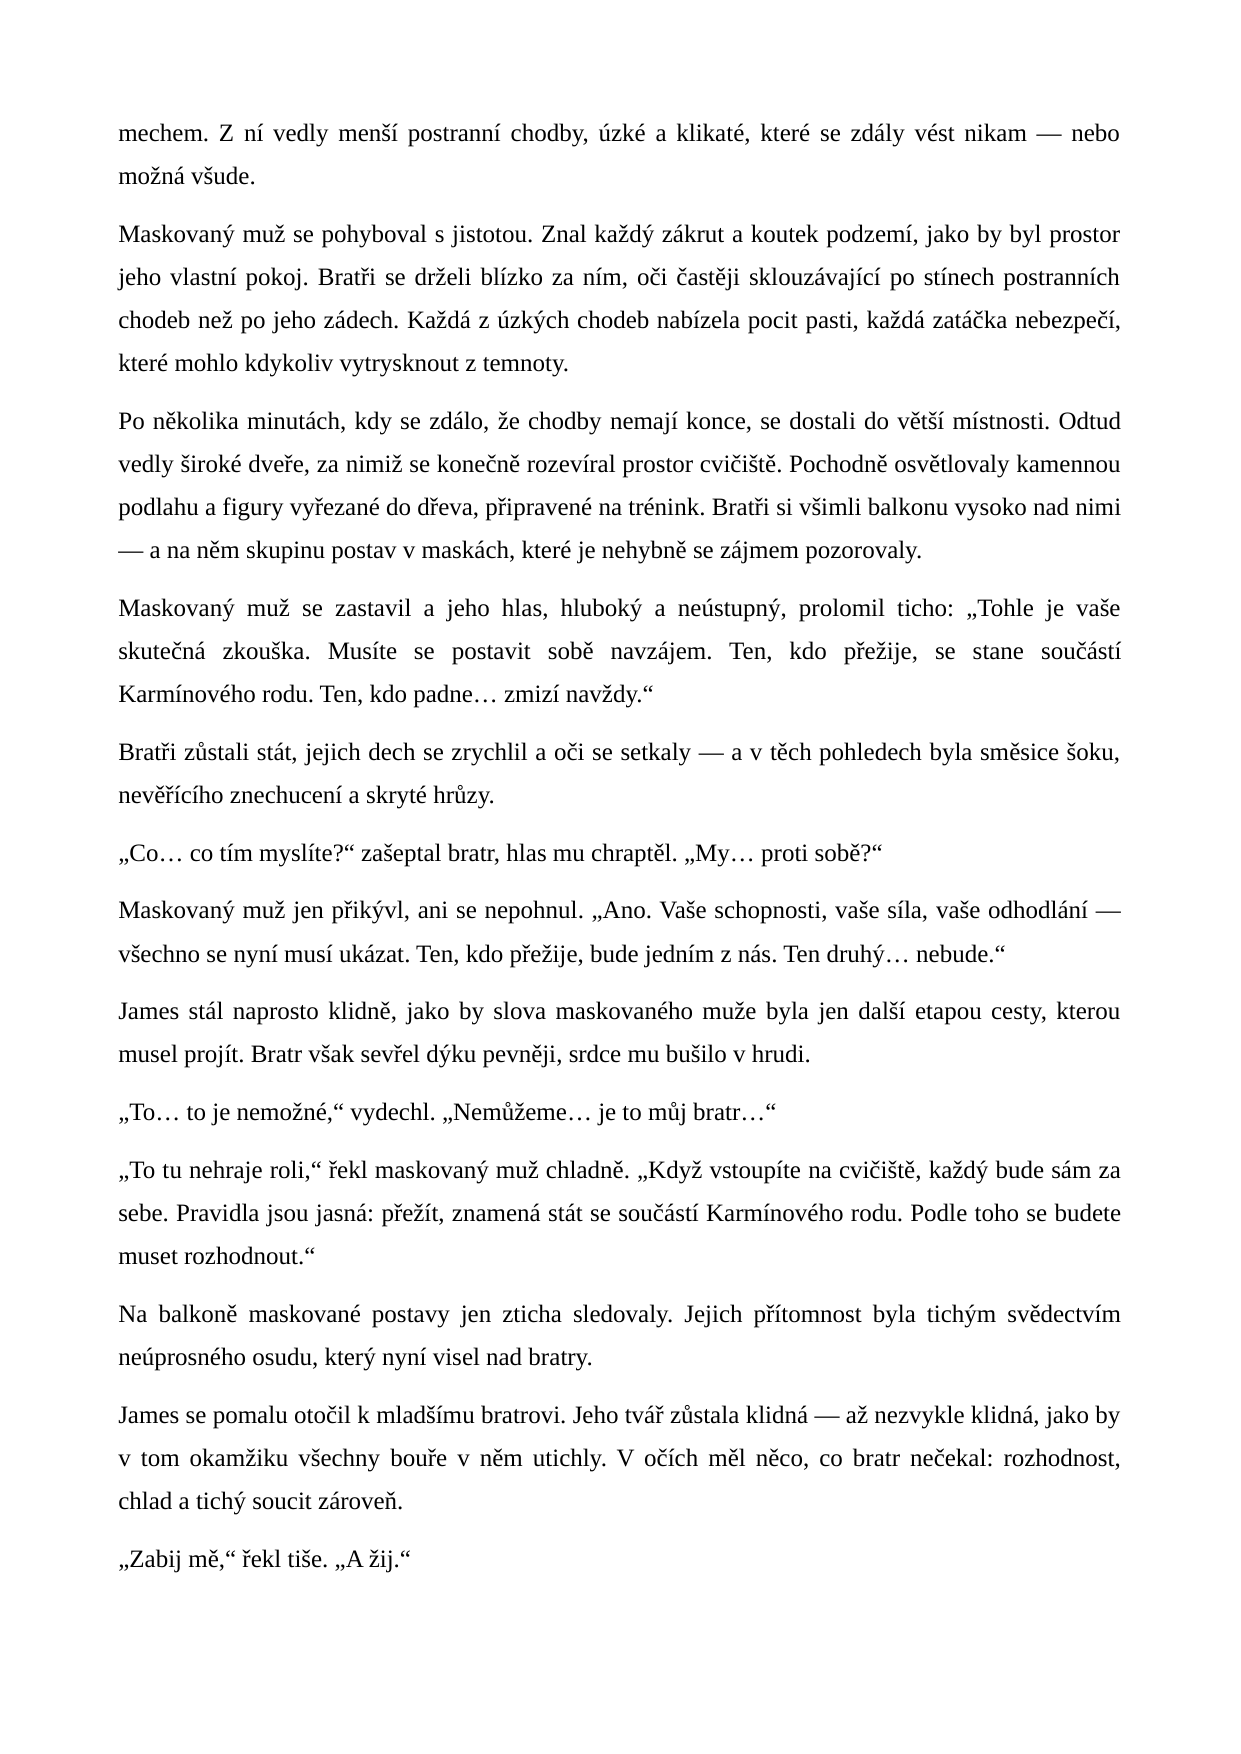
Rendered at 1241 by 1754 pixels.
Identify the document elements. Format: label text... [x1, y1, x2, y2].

text Maskovaný muž se pohyboval s jistotou. Znal každý zákrut a koutek podzemí, jako by byl prostor jeho vlastní pokoj. Bratři se drželi blízko za ním, oči častěji sklouzávající po stínech postranních chodeb než po jeho zádech. Každá z úzkých chodeb nabízela pocit pasti, každá zatáčka nebezpečí, které mohlo kdykoliv vytrysknout z temnoty. [118, 219, 1122, 377]
text James stál naprosto klidně, jako by slova maskovaného muže byla jen další etapou cesty, kterou musel projít. Bratr však sevřel dýku pevněji, srdce mu bušilo v hrudi. [118, 996, 1122, 1068]
text Bratři zůstali stát, jejich dech se zrychlil a oči se setkaly — a v těch pohledech byla směsice šoku, nevěřícího znechucení a skryté hrůzy. [118, 737, 1122, 809]
text „To tu nehraje roli,“ řekl maskovaný muž chladně. „Když vstoupíte na cvičiště, každý bude sám za sebe. Pravidla jsou jasná: přežít, znamená stát se součástí Karmínového rodu. Podle toho se budete muset rozhodnout.“ [118, 1155, 1122, 1270]
text Maskovaný muž se zastavil a jeho hlas, hluboký a neústupný, prolomil ticho: „Tohle je vaše skutečná zkouška. Musíte se postavit sobě navzájem. Ten, kdo přežije, se stane součástí Karmínového rodu. Ten, kdo padne… zmizí navždy.“ [118, 593, 1122, 708]
text Na balkoně maskované postavy jen zticha sledovaly. Jejich přítomnost byla tichým svědectvím neúprosného osudu, který nyní visel nad bratry. [118, 1299, 1122, 1371]
text „Co… co tím myslíte?“ zašeptal bratr, hlas mu chraptěl. „My… proti sobě?“ [118, 838, 1122, 867]
text mechem. Z ní vedly menší postranní chodby, úzké a klikaté, které se zdály vést nikam — nebo možná všude. [118, 118, 1122, 190]
text „To… to je nemožné,“ vydechl. „Nemůžeme… je to můj bratr…“ [118, 1097, 1122, 1126]
text Maskovaný muž jen přikývl, ani se nepohnul. „Ano. Vaše schopnosti, vaše síla, vaše odhodlání — všechno se nyní musí ukázat. Ten, kdo přežije, bude jedním z nás. Ten druhý… nebude.“ [118, 896, 1122, 967]
text Po několika minutách, kdy se zdálo, že chodby nemají konce, se dostali do větší místnosti. Odtud vedly široké dveře, za nimiž se konečně rozevíral prostor cvičiště. Pochodně osvětlovaly kamennou podlahu a figury vyřezané do dřeva, připravené na trénink. Bratři si všimli balkonu vysoko nad nimi — a na něm skupinu postav v maskách, které je nehybně se zájmem pozorovaly. [118, 406, 1122, 564]
text James se pomalu otočil k mladšímu bratrovi. Jeho tvář zůstala klidná — až nezvykle klidná, jako by v tom okamžiku všechny bouře v něm utichly. V očích měl něco, co bratr nečekal: rozhodnost, chlad a tichý soucit zároveň. [118, 1400, 1122, 1515]
text „Zabij mě,“ řekl tiše. „A žij.“ [118, 1544, 1122, 1572]
